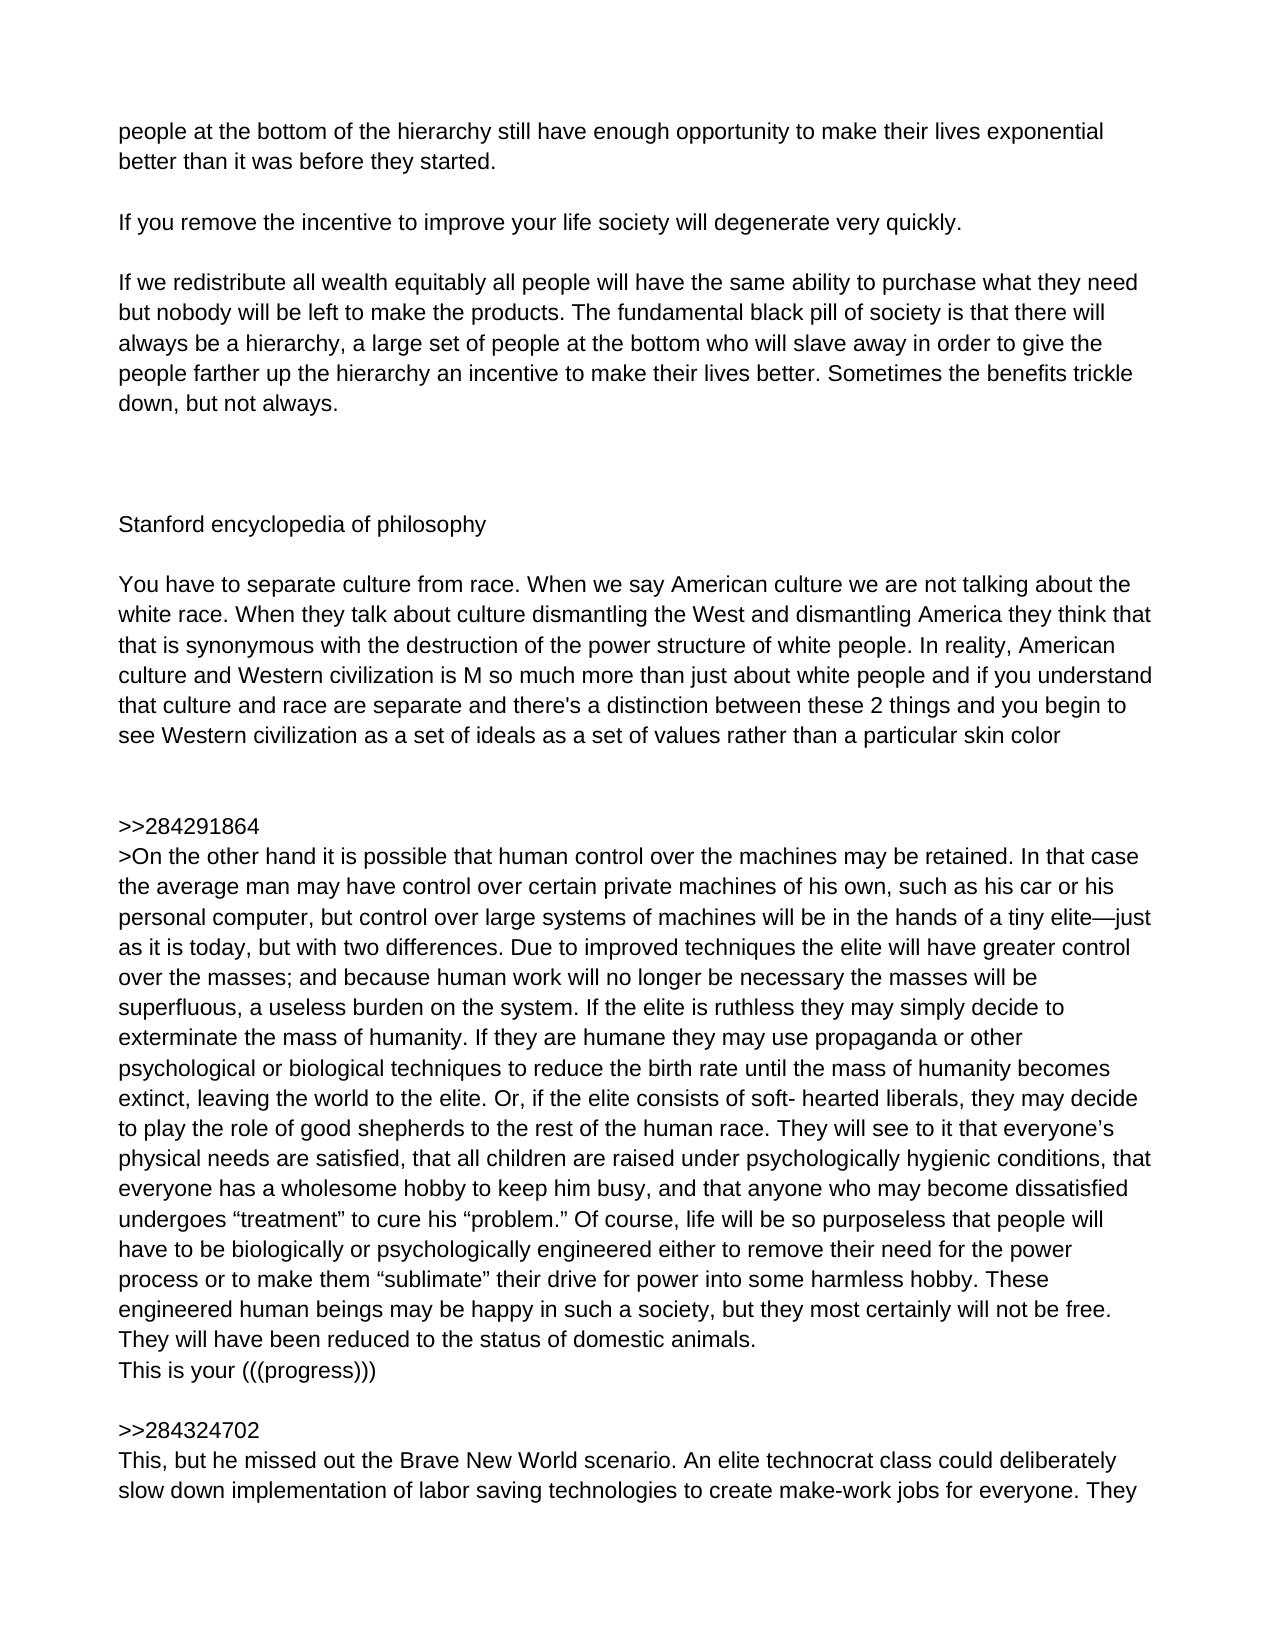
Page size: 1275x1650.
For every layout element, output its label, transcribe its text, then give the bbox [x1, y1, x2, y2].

text If you remove the incentive to improve your life society will degenerate very quickly. [118, 209, 1157, 235]
text people at the bottom of the hierarchy still have enough opportunity to make their lives exponential better than it was before they started. [118, 118, 1157, 175]
text You have to separate culture from race. When we say American culture we are not talking about the white race. When they talk about culture dismantling the West and dismantling America they think that that is synonymous with the destruction of the power structure of white people. In reality, American culture and Western civilization is M so much more than just about white people and if you understand that culture and race are separate and there's a distinction between these 2 things and you begin to see Western civilization as a set of ideals as a set of values rather than a particular skin color >>284291864 >On the other hand it is possible that human control over the machines may be retained. In that case the average man may have control over certain private machines of his own, such as his car or his personal computer, but control over large systems of machines will be in the hands of a tiny elite—just as it is today, but with two differences. Due to improved techniques the elite will have greater control over the masses; and because human work will no longer be necessary the masses will be superfluous, a useless burden on the system. If the elite is ruthless they may simply decide to exterminate the mass of humanity. If they are humane they may use propaganda or other psychological or biological techniques to reduce the birth rate until the mass of humanity becomes extinct, leaving the world to the elite. Or, if the elite consists of soft- hearted liberals, they may decide to play the role of good shepherds to the rest of the human race. They will see to it that everyone’s physical needs are satisfied, that all children are raised under psychologically hygienic conditions, that everyone has a wholesome hobby to keep him busy, and that anyone who may become dissatisfied undergoes “treatment” to cure his “problem.” Of course, life will be so purposeless that people will have to be biologically or psychologically engineered either to remove their need for the power process or to make them “sublimate” their drive for power into some harmless hobby. These engineered human beings may be happy in such a society, but they most certainly will not be free. They will have been reduced to the status of domestic animals. This is your (((progress))) >>284324702 This, but he missed out the Brave New World scenario. An elite technocrat class could deliberately slow down implementation of labor saving technologies to create make-work jobs for everyone. They [118, 571, 1157, 1504]
text If we redistribute all wealth equitably all people will have the same ability to purchase what they need but nobody will be left to make the products. The fundamental black pill of society is that there will always be a hierarchy, a large set of people at the bottom who will slave away in order to give the people farther up the hierarchy an incentive to make their lives better. Sometimes the benefits trickle down, but not always. [118, 269, 1157, 416]
text Stanford encyclopedia of philosophy [118, 511, 1157, 537]
